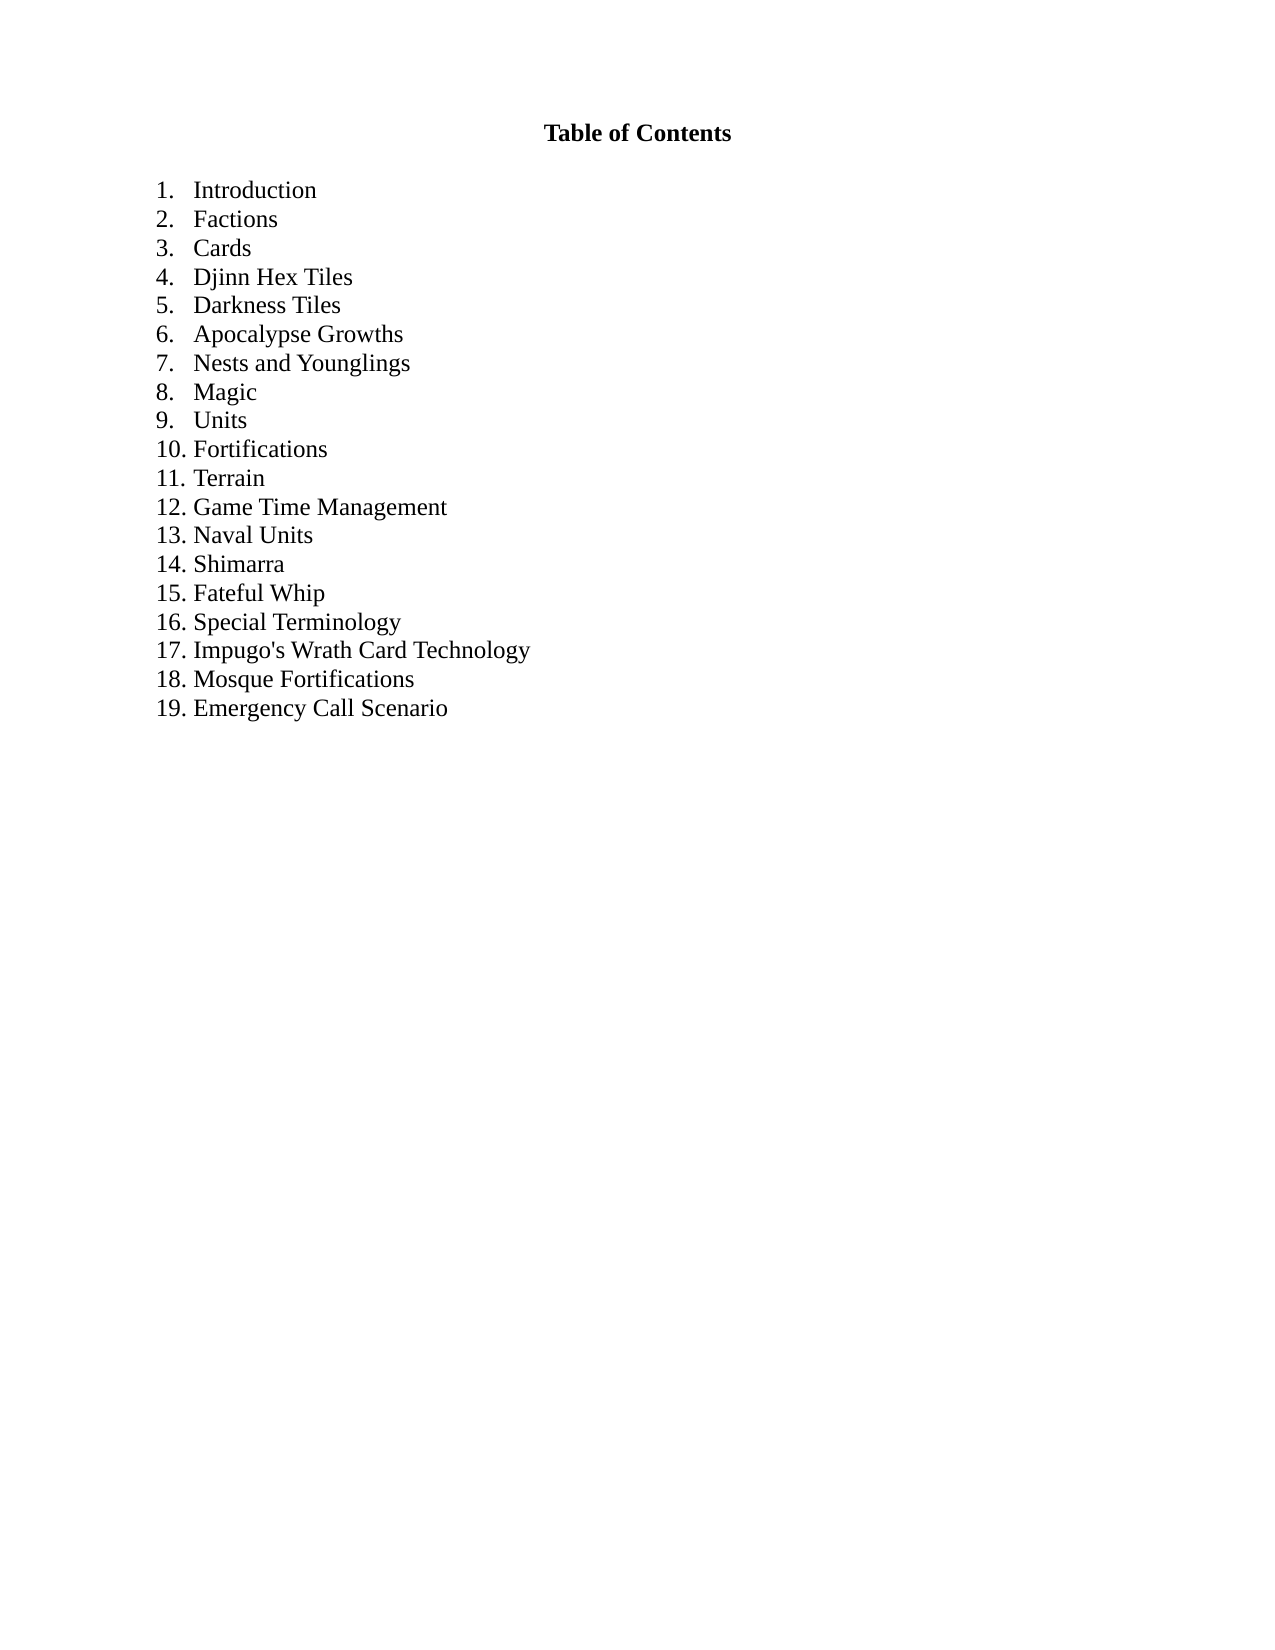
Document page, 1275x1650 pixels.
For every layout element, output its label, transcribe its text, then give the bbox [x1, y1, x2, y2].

list Nests and Younglings [156, 348, 1157, 377]
list Impugo's Wrath Card Technology [156, 636, 1157, 664]
list Darkness Tiles [156, 291, 1157, 319]
list Fortifications [156, 434, 1157, 463]
text Table of Contents [118, 118, 1157, 147]
list Units [156, 406, 1157, 434]
list Introduction [156, 176, 1157, 204]
list Mosque Fortifications [156, 664, 1157, 693]
list Emergency Call Scenario [156, 693, 1157, 722]
list Game Time Management [156, 492, 1157, 521]
list Fateful Whip [156, 578, 1157, 607]
list Cards [156, 233, 1157, 262]
list Apocalypse Growths [156, 319, 1157, 348]
list Magic [156, 377, 1157, 406]
list Special Terminology [156, 607, 1157, 636]
list Naval Units [156, 521, 1157, 549]
list Shimarra [156, 549, 1157, 578]
list Factions [156, 204, 1157, 233]
list Terrain [156, 463, 1157, 492]
list Djinn Hex Tiles [156, 262, 1157, 291]
